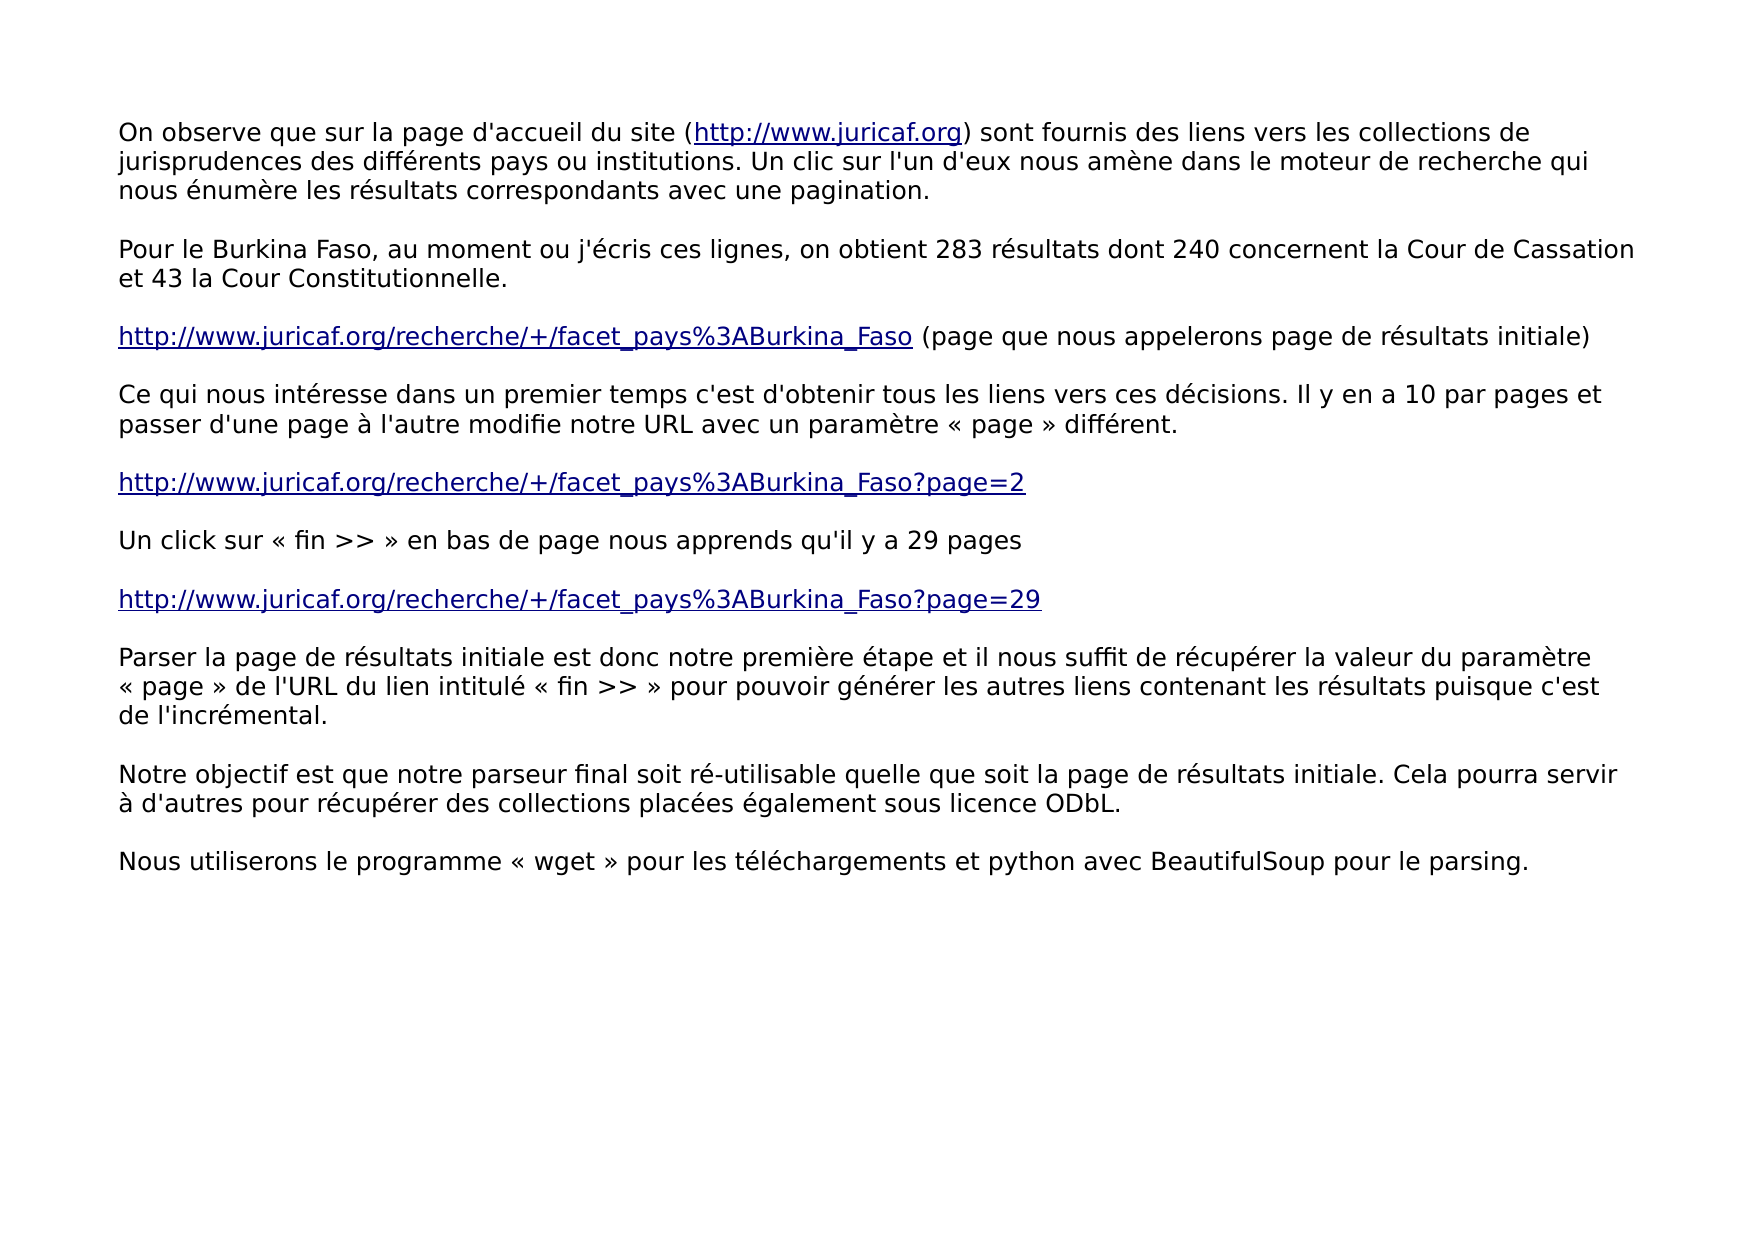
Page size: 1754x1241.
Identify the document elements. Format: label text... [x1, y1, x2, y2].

text http://www.juricaf.org/recherche/+/facet_pays%3ABurkina_Faso?page=29 [118, 585, 1636, 614]
text Nous utiliserons le programme « wget » pour les téléchargements et python avec BeautifulSoup pour le parsing. [118, 847, 1636, 876]
text Ce qui nous intéresse dans un premier temps c'est d'obtenir tous les liens vers ces décisions. Il y en a 10 par pages et passer d'une page à l'autre modifie notre URL avec un paramètre « page » différent. [118, 381, 1636, 439]
text http://www.juricaf.org/recherche/+/facet_pays%3ABurkina_Faso?page=2 [118, 468, 1636, 497]
text On observe que sur la page d'accueil du site (http://www.juricaf.org) sont fournis des liens vers les collections de jurisprudences des différents pays ou institutions. Un clic sur l'un d'eux nous amène dans le moteur de recherche qui nous énumère les résultats correspondants avec une pagination. [118, 118, 1636, 206]
text Notre objectif est que notre parseur final soit ré-utilisable quelle que soit la page de résultats initiale. Cela pourra servir à d'autres pour récupérer des collections placées également sous licence ODbL. [118, 760, 1636, 818]
text Un click sur « fin >> » en bas de page nous apprends qu'il y a 29 pages [118, 526, 1636, 556]
text Pour le Burkina Faso, au moment ou j'écris ces lignes, on obtient 283 résultats dont 240 concernent la Cour de Cassation et 43 la Cour Constitutionnelle. [118, 235, 1636, 293]
text Parser la page de résultats initiale est donc notre première étape et il nous suffit de récupérer la valeur du paramètre « page » de l'URL du lien intitulé « fin >> » pour pouvoir générer les autres liens contenant les résultats puisque c'est de l'incrémental. [118, 643, 1636, 731]
text http://www.juricaf.org/recherche/+/facet_pays%3ABurkina_Faso (page que nous appelerons page de résultats initiale) [118, 322, 1636, 351]
